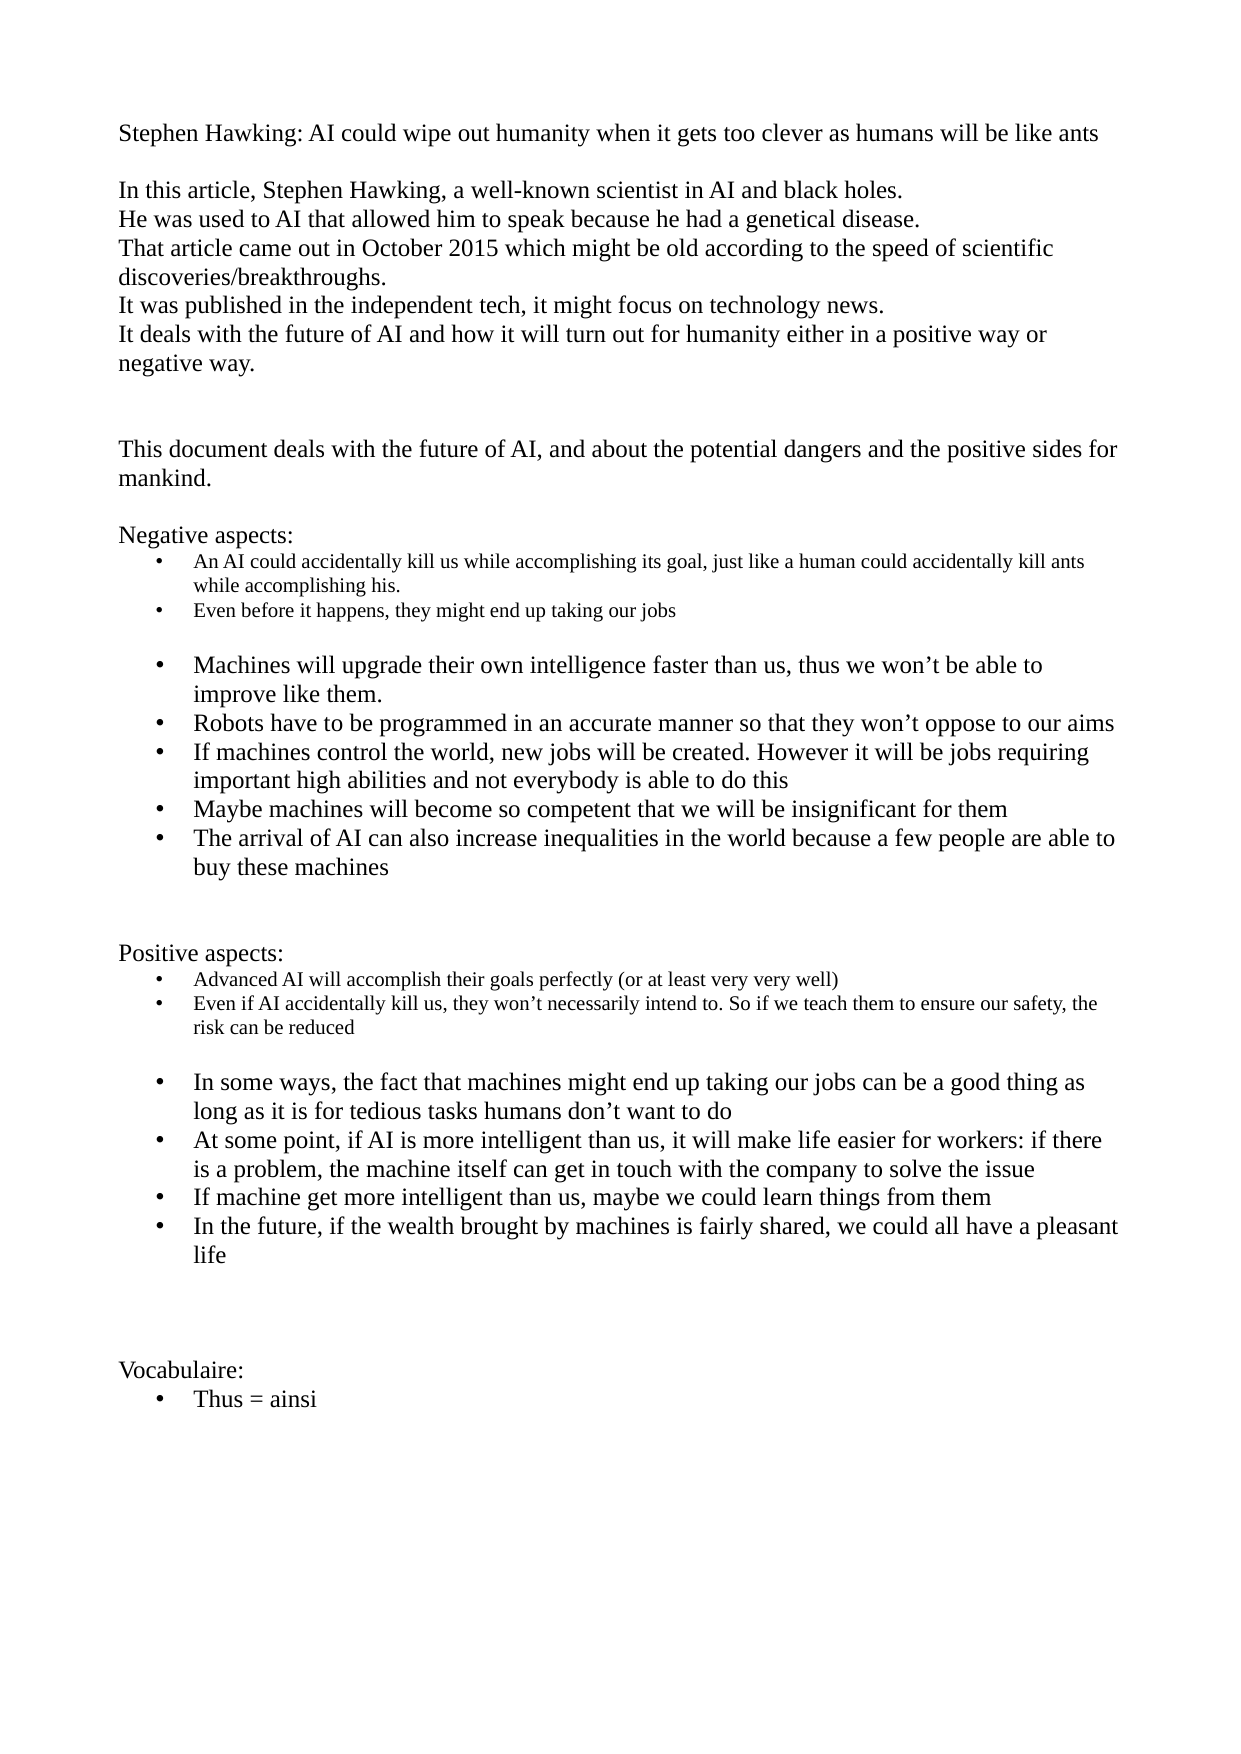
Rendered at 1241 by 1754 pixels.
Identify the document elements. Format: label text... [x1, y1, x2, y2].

list Advanced AI will accomplish their goals perfectly (or at least very very well) [156, 967, 1122, 991]
list The arrival of AI can also increase inequalities in the world because a few people are able to buy these machines [156, 823, 1122, 880]
list If machines control the world, new jobs will be created. However it will be jobs requiring important high abilities and not everybody is able to do this [156, 737, 1122, 794]
list In the future, if the wealth brought by machines is fairly shared, we could all have a pleasant life [156, 1211, 1122, 1269]
text In this article, Stephen Hawking, a well-known scientist in AI and black holes. [118, 176, 1122, 204]
text He was used to AI that allowed him to speak because he had a genetical disease. [118, 204, 1122, 233]
list An AI could accidentally kill us while accomplishing its goal, just like a human could accidentally kill ants while accomplishing his. [156, 549, 1122, 597]
text This document deals with the future of AI, and about the potential dangers and the positive sides for mankind. [118, 434, 1122, 492]
text It was published in the independent tech, it might focus on technology news. [118, 291, 1122, 319]
list If machine get more intelligent than us, maybe we could learn things from them [156, 1182, 1122, 1211]
list Even if AI accidentally kill us, they won’t necessarily intend to. So if we teach them to ensure our safety, the risk can be reduced [156, 991, 1122, 1039]
list Machines will upgrade their own intelligence faster than us, thus we won’t be able to improve like them. [156, 650, 1122, 708]
text Positive aspects: [118, 938, 1122, 967]
list Even before it happens, they might end up taking our jobs [156, 597, 1122, 622]
text That article came out in October 2015 which might be old according to the speed of scientific discoveries/breakthroughs. [118, 233, 1122, 291]
list Maybe machines will become so competent that we will be insignificant for them [156, 794, 1122, 823]
text Stephen Hawking: AI could wipe out humanity when it gets too clever as humans will be like ants [118, 118, 1122, 147]
list At some point, if AI is more intelligent than us, it will make life easier for workers: if there is a problem, the machine itself can get in touch with the company to solve the issue [156, 1125, 1122, 1182]
list In some ways, the fact that machines might end up taking our jobs can be a good thing as long as it is for tedious tasks humans don’t want to do [156, 1067, 1122, 1125]
list Thus = ainsi [156, 1384, 1122, 1412]
list Robots have to be programmed in an accurate manner so that they won’t oppose to our aims [156, 708, 1122, 737]
text Negative aspects: [118, 521, 1122, 549]
text It deals with the future of AI and how it will turn out for humanity either in a positive way or negative way. [118, 319, 1122, 377]
text Vocabulaire: [118, 1355, 1122, 1384]
